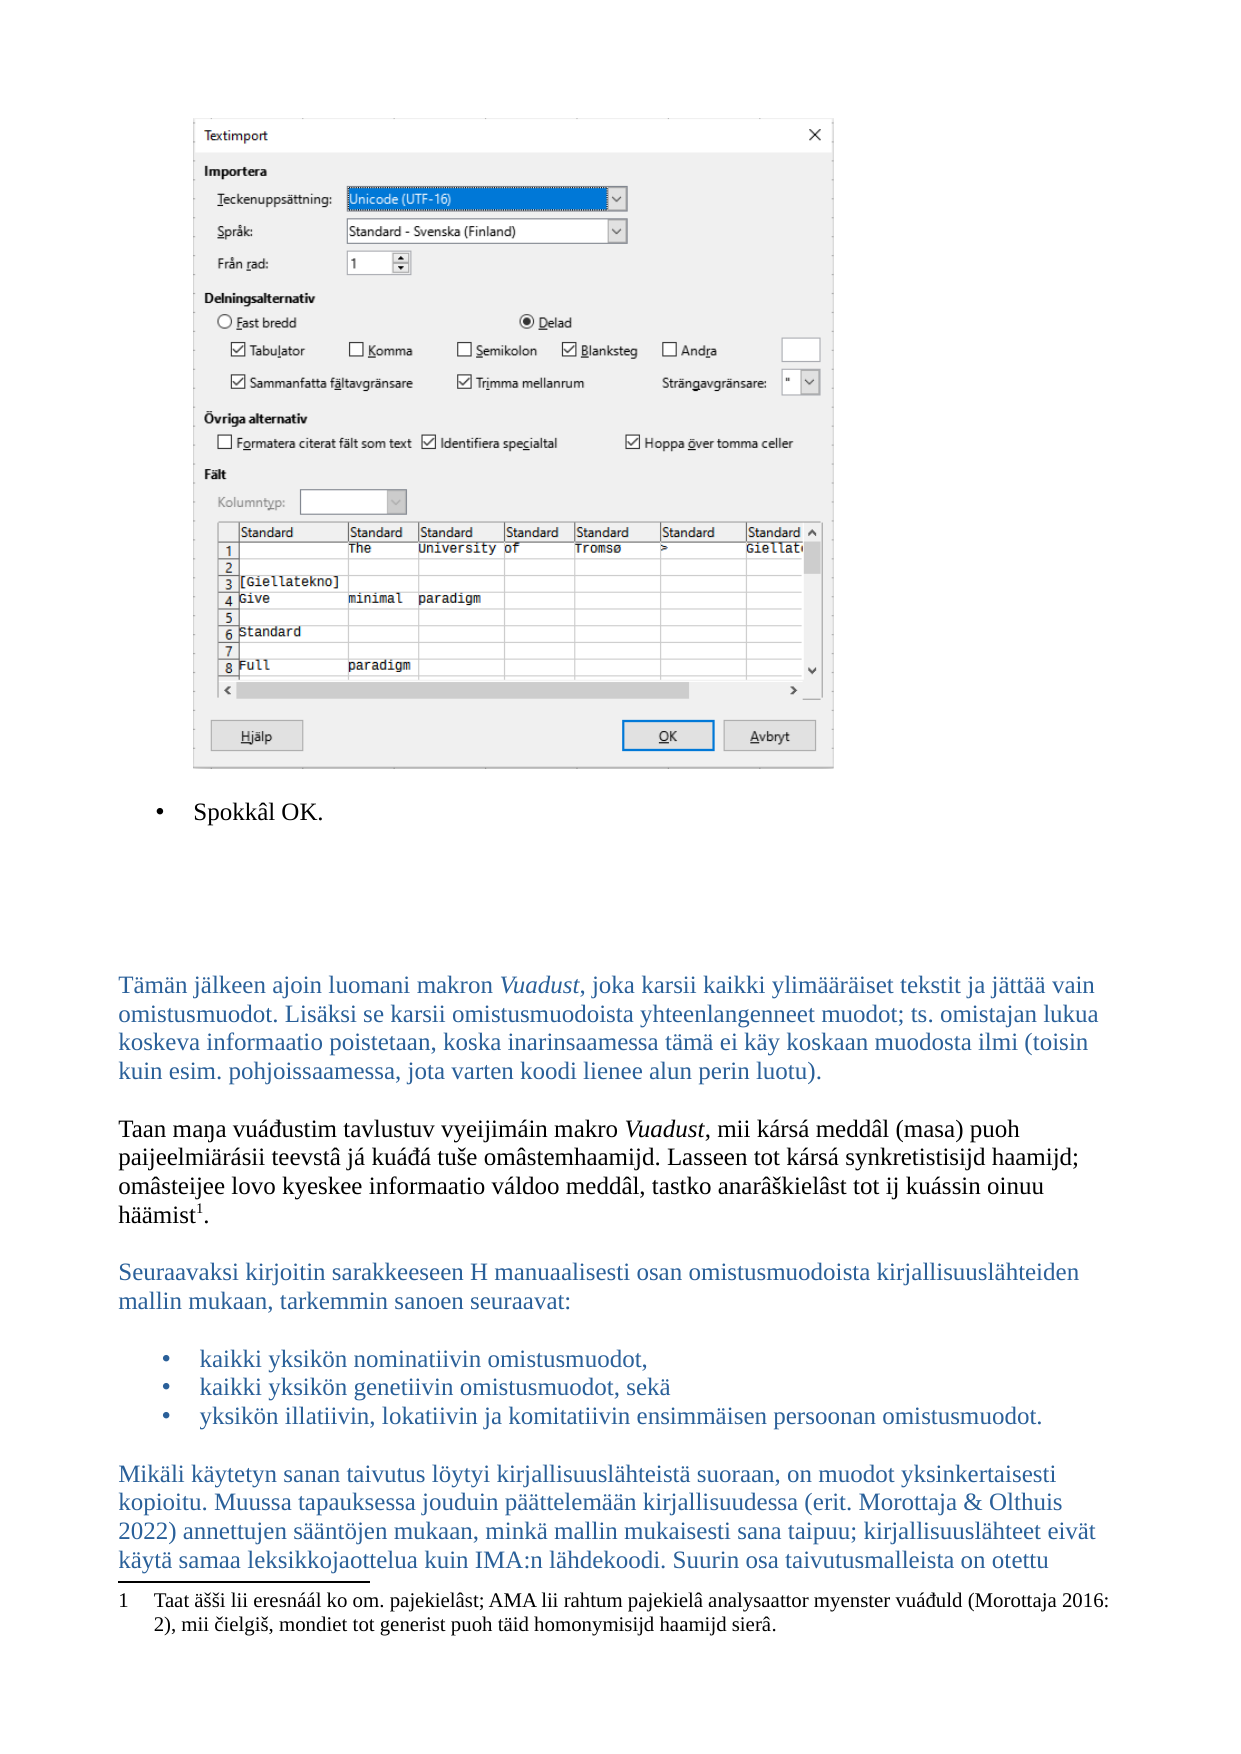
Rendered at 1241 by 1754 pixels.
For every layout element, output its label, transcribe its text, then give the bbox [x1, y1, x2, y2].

text Seuraavaksi kirjoitin sarakkeeseen H manuaalisesti osan omistusmuodoista kirjallisuuslähteiden mallin mukaan, tarkemmin sanoen seuraavat: [118, 1257, 1122, 1315]
list Spokkâl OK. [156, 797, 1122, 826]
text Tämän jälkeen ajoin luomani makron Vuadust, joka karsii kaikki ylimääräiset tekstit ja jättää vain omistusmuodot. Lisäksi se karsii omistusmuodoista yhteenlangenneet muodot; ts. omistajan lukua koskeva informaatio poistetaan, koska inarinsaamessa tämä ei käy koskaan muodosta ilmi (toisin kuin esim. pohjoissaamessa, jota varten koodi lienee alun perin luotu). [118, 970, 1122, 1085]
picture [193, 118, 834, 769]
list kaikki yksikön nominatiivin omistusmuodot, [162, 1344, 1122, 1372]
list yksikön illatiivin, lokatiivin ja komitatiivin ensimmäisen persoonan omistusmuodot. [162, 1401, 1122, 1430]
text Taat äšši lii eresnáál ko om. pajekielâst; AMA lii rahtum pajekielâ analysaattor myenster vuáđuld (Morottaja 2016: 2), mii čielgiš, mondiet tot generist puoh täid homonymisijd haamijd sierâ. [118, 1588, 1122, 1636]
text Taan maŋa vuáđustim tavlustuv vyeijimáin makro Vuadust, mii kársá meddâl (masa) puoh paijeelmiärásii teevstâ já kuáđá tuše omâstemhaamijd. Lasseen tot kársá synkretistisijd haamijd; omâsteijee lovo kyeskee informaatio váldoo meddâl, tastko anarâškielâst tot ij kuássin oinuu häämist. [118, 1114, 1122, 1229]
text Mikäli käytetyn sanan taivutus löytyi kirjallisuuslähteistä suoraan, on muodot yksinkertaisesti kopioitu. Muussa tapauksessa jouduin päättelemään kirjallisuudessa (erit. Morottaja & Olthuis 2022) annettujen sääntöjen mukaan, minkä mallin mukaisesti sana taipuu; kirjallisuuslähteet eivät käytä samaa leksikkojaottelua kuin IMA:n lähdekoodi. Suurin osa taivutusmalleista on otettu [118, 1459, 1122, 1574]
list kaikki yksikön genetiivin omistusmuodot, sekä [162, 1372, 1122, 1401]
